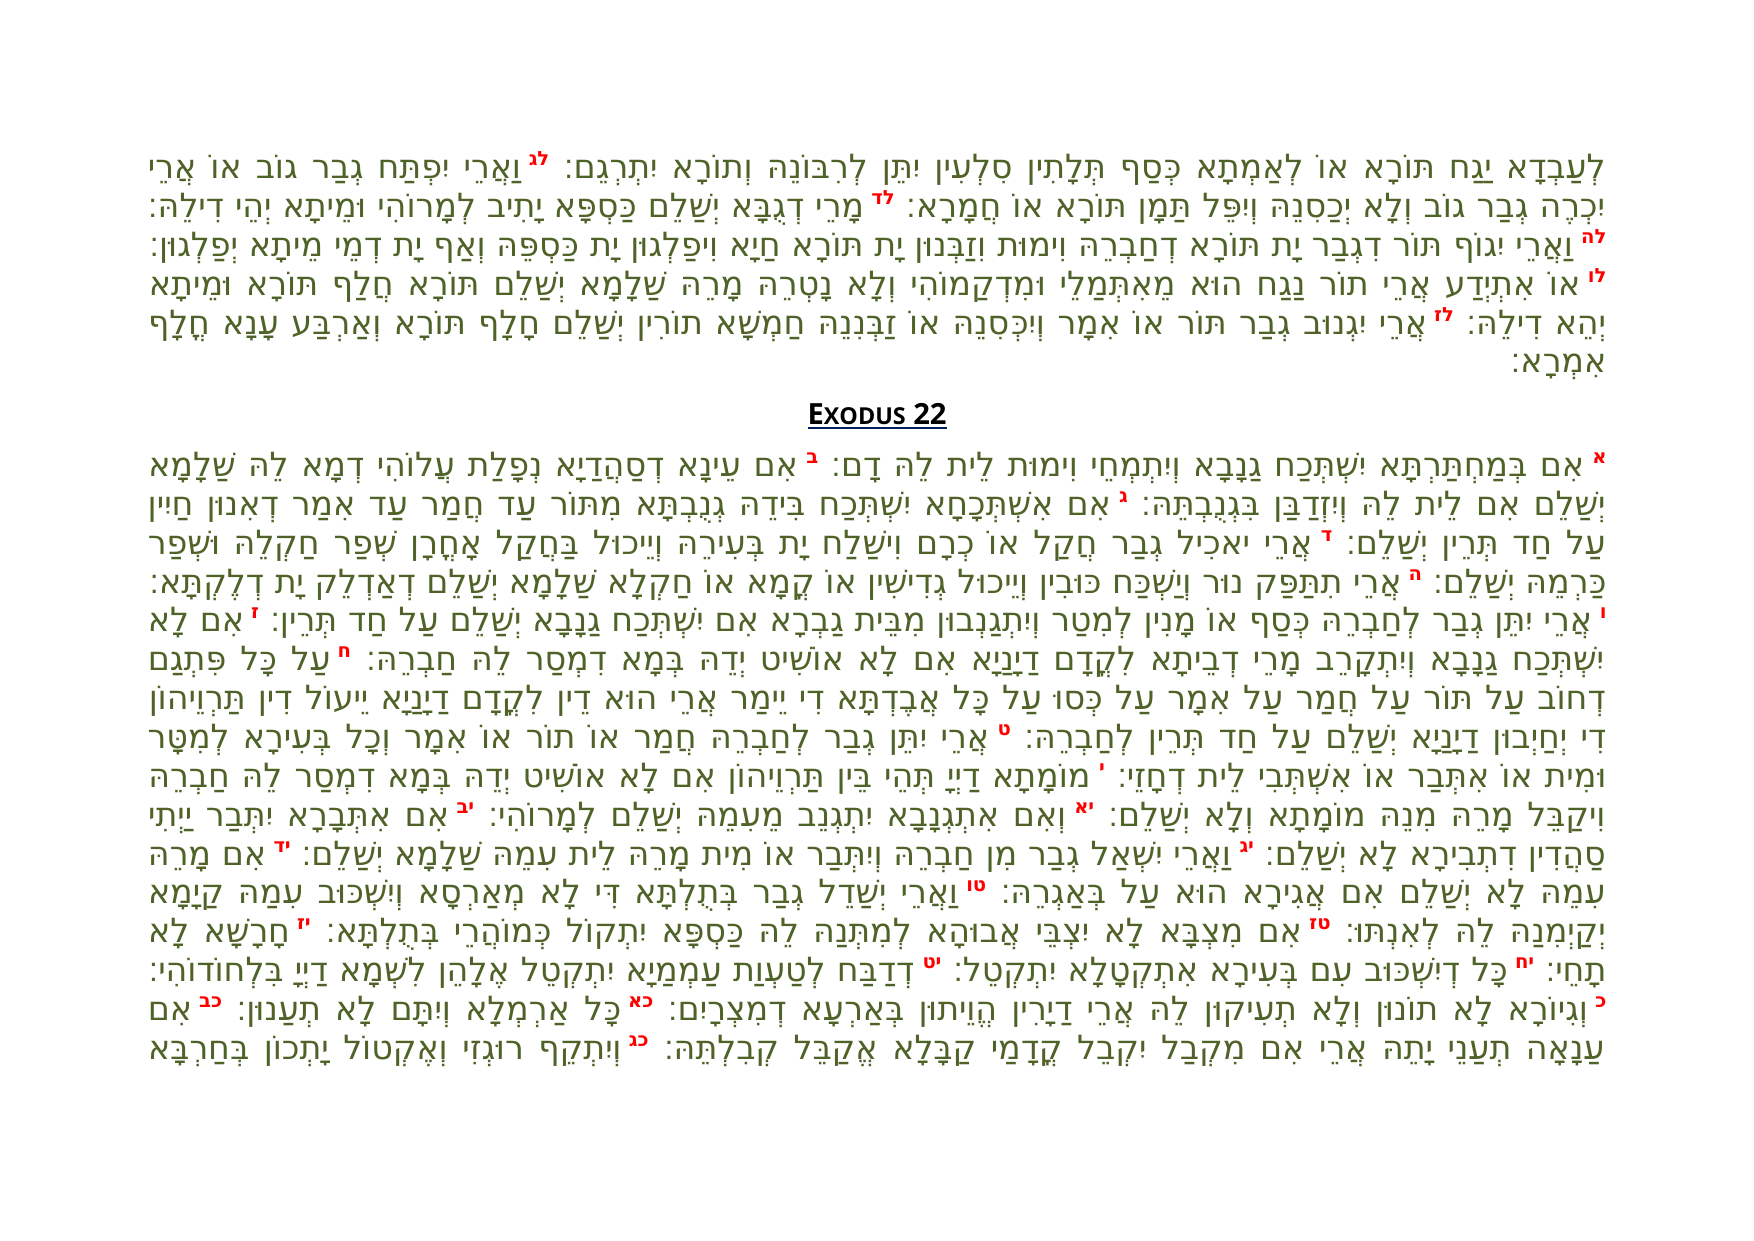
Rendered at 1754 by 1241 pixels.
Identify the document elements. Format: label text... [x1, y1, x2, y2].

text Exodus 22 [148, 393, 1606, 433]
text לְעַבְדָא יַגַח תּוֹרָא אוֹ לְאַמְתָא כְּסַף תְּלָתִין סִלְעִין יִתֵּן לְרִבּוֹנֵהּ וְתוֹרָא יִתְרְגֵם׃ לג וַאֲרֵי יִפְתַּח גְבַר גוֹב אוֹ אֲרֵי יִכְרֶה גְבַר גוֹב וְלָא יְכַסִנֵהּ וְיִפֵּל תַּמָן תּוֹרָא אוֹ חֲמָרָא׃ לד מָרֵי דְגֻבָּא יְשַׁלֵם כַּסְפָּא יָתִיב לְמָרוֹהִי וּמֵיתָא יְהֵי דִילֵהּ׃ לה וַאֲרֵי יִגוֹף תּוֹר דִגְבַר יָת תּוֹרָא דְחַבְרֵהּ וִימוּת וִזַבְּנוּן יָת תּוֹרָא חַיָא וִיפַלְגוּן יָת כַּסְפֵּהּ וְאַף יָת דְמֵי מֵיתָא יְפַלְגוּן׃ לו אוֹ אִתְיְדַע אֲרֵי תוֹר נַגַח הוּא מֵאִתְּמַלֵי וּמִדְקַמוֹהִי וְלָא נָטְרֵהּ מָרֵהּ שַׁלָמָא יְשַׁלֵם תּוֹרָא חֲלַף תּוֹרָא וּמֵיתָא יְהֵא דִילֵהּ׃ לז אֲרֵי יִגְנוּב גְבַר תּוֹר אוֹ אִמָר וְיִכְּסִנֵהּ אוֹ זַבְּנִנֵהּ חַמְשָׁא תוֹרִין יְשַׁלֵם חָלָף תּוֹרָא וְאַרְבַּע עָנָא חֳלָף אִמְרָא׃ [148, 148, 1606, 381]
text א אִם בְּמַחְתַּרְתָּא יִשְׁתְּכַח גַנָבָא וְיִתְמְחֵי וִימוּת לֵית לֵהּ דָם׃ ב אִם עֵינָא דְסַהֲדַיָא נְפָלַת עֲלוֹהִי דְמָא לֵהּ שַׁלָמָא יְשַׁלֵם אִם לֵית לֵהּ וְיִזְדַבַּן בִּגְנֻבְתֵּהּ׃ ג אִם אִשְׁתְּכָחָא יִשְׁתְּכַח בִּידֵהּ גְנֻבְתָּא מִתּוֹר עַד חֲמַר עַד אִמַר דְאִנוּן חַיִין עַל חַד תְּרֵין יְשַׁלֵם׃ ד אֲרֵי יאכִיל גְבַר חֲקַל אוֹ כְרָם וִישַׁלַח יָת בְּעִירֵהּ וְיֵיכוּל בַּחֲקַל אָחֳרָן שְׁפַר חַקְלֵהּ וּשְׁפַר כַּרְמֵהּ יְשַׁלֵם׃ ה אֲרֵי תִתַּפַּק נוּר וְיַשְׁכַּח כּוּבִין וְיֵיכוּל גְדִישִׁין אוֹ קֳמָא אוֹ חַקְלָא שַׁלָמָא יְשַׁלֵם דְאַדְלֵק יָת דְלֶקְתָּא׃ ו אֲרֵי יִתֵּן גְבַר לְחַבְרֵהּ כְּסַף אוֹ מָנִין לְמִטַר וְיִתְגַנְבוּן מִבֵּית גַבְרָא אִם יִשְׁתְּכַח גַנָבָא יְשַׁלֵם עַל חַד תְּרֵין׃ ז אִם לָא יִשְׁתְּכַח גַנָבָא וְיִתְקָרֵב מָרֵי דְבֵיתָא לִקֳדָם דַיָנַיָא אִם לָא אוֹשִׁיט יְדֵהּ בְּמָא דִמְסַר לֵהּ חַבְרֵהּ׃ ח עַל כָּל פִּתְגַם דְחוֹב עַל תּוֹר עַל חֲמַר עַל אִמָר עַל כְּסוּ עַל כָּל אֲבֶדְתָּא דִי יֵימַר אֲרֵי הוּא דֵין לִקֳדָם דַיָנַיָא יֵיעוֹל דִין תַּרְוֵיהוֹן דִי יְחַיְבוּן דַיָנַיָא יְשַׁלֵם עַל חַד תְּרֵין לְחַבְרֵהּ׃ ט אֲרֵי יִתֵּן גְבַר לְחַבְרֵהּ חֲמַר אוֹ תוֹר אוֹ אִמָר וְכָל בְּעִירָא לְמִטָּר וּמִית אוֹ אִתְּבַר אוֹ אִשְׁתְּבִי לֵית דְחָזֵי׃ י מוֹמָתָא דַיְיָ תְּהֵי בֵּין תַּרְוֵיהוֹן אִם לָא אוֹשִׁיט יְדֵהּ בְּמָא דִמְסַר לֵהּ חַבְרֵהּ וִיקַבֵּל מָרֵהּ מִנֵהּ מוֹמָתָא וְלָא יְשַׁלֵם׃ יא וְאִם אִתְגְנָבָא יִתְגְנֵב מֵעִמֵהּ יְשַׁלֵם לְמָרוֹהִי׃ יב אִם אִתְּבָרָא יִתְּבַר יַיְתִי סַהֲדִין דִתְבִירָא לָא יְשַׁלֵם׃ יג וַאֲרֵי יִשְׁאַל גְבַר מִן חַבְרֵהּ וְיִתְּבַר אוֹ מִית מָרֵהּ לֵית עִמֵהּ שַׁלָמָא יְשַׁלֵם׃ יד אִם מָרֵהּ עִמֵהּ לָא יְשַׁלֵם אִם אֲגִירָא הוּא עַל בְּאַגְרֵהּ׃ טו וַאֲרֵי יְשַׁדֵל גְבַר בְּתֻלְתָּא דִּי לָא מְאַרְסָא וְיִשְׁכּוּב עִמַהּ קַיָמָא יְקַיְמִנַהּ לֵהּ לְאִנְתּוּ׃ טז אִם מִצְבָּא לָא יִצְבֵּי אֲבוּהָא לְמִתְּנַהּ לֵהּ כַּסְפָּא יִתְקוֹל כְּמוֹהֲרֵי בְּתֻלְתָּא׃ יז חָרָשָׁא לָא תָחֵי׃ יח כָּל דְיִשְׁכּוּב עִם בְּעִירָא אִתְקְטָלָא יִתְקְטֵל׃ יט דְדַבַּח לְטַעְוַת עַמְמַיָא יִתְקְטֵל אֶלָהֵן לִשְׁמָא דַיְיָ בִּלְחוֹדוֹהִי׃ כ וְגִיוֹרָא לָא תוֹנוּן וְלָא תְעִיקוּן לֵהּ אֲרֵי דַיָרִין הֱוֵיתוּן בְּאַרְעָא דְמִצְרָיִם׃ כא כָּל אַרְמְלָא וְיִתָּם לָא תְעַנוּן׃ כב אִם עַנָאָה תְעַנֵי יָתֵהּ אֲרֵי אִם מִקְבַל יִקְבֵל קֳדָמַי קַבָּלָא אֱקַבֵּל קְבִלְתֵּהּ׃ כג וְיִתְקֵף רוּגְזִי וְאֶקְטוֹל יָתְכוֹן בְּחַרְבָּא [148, 446, 1606, 1067]
